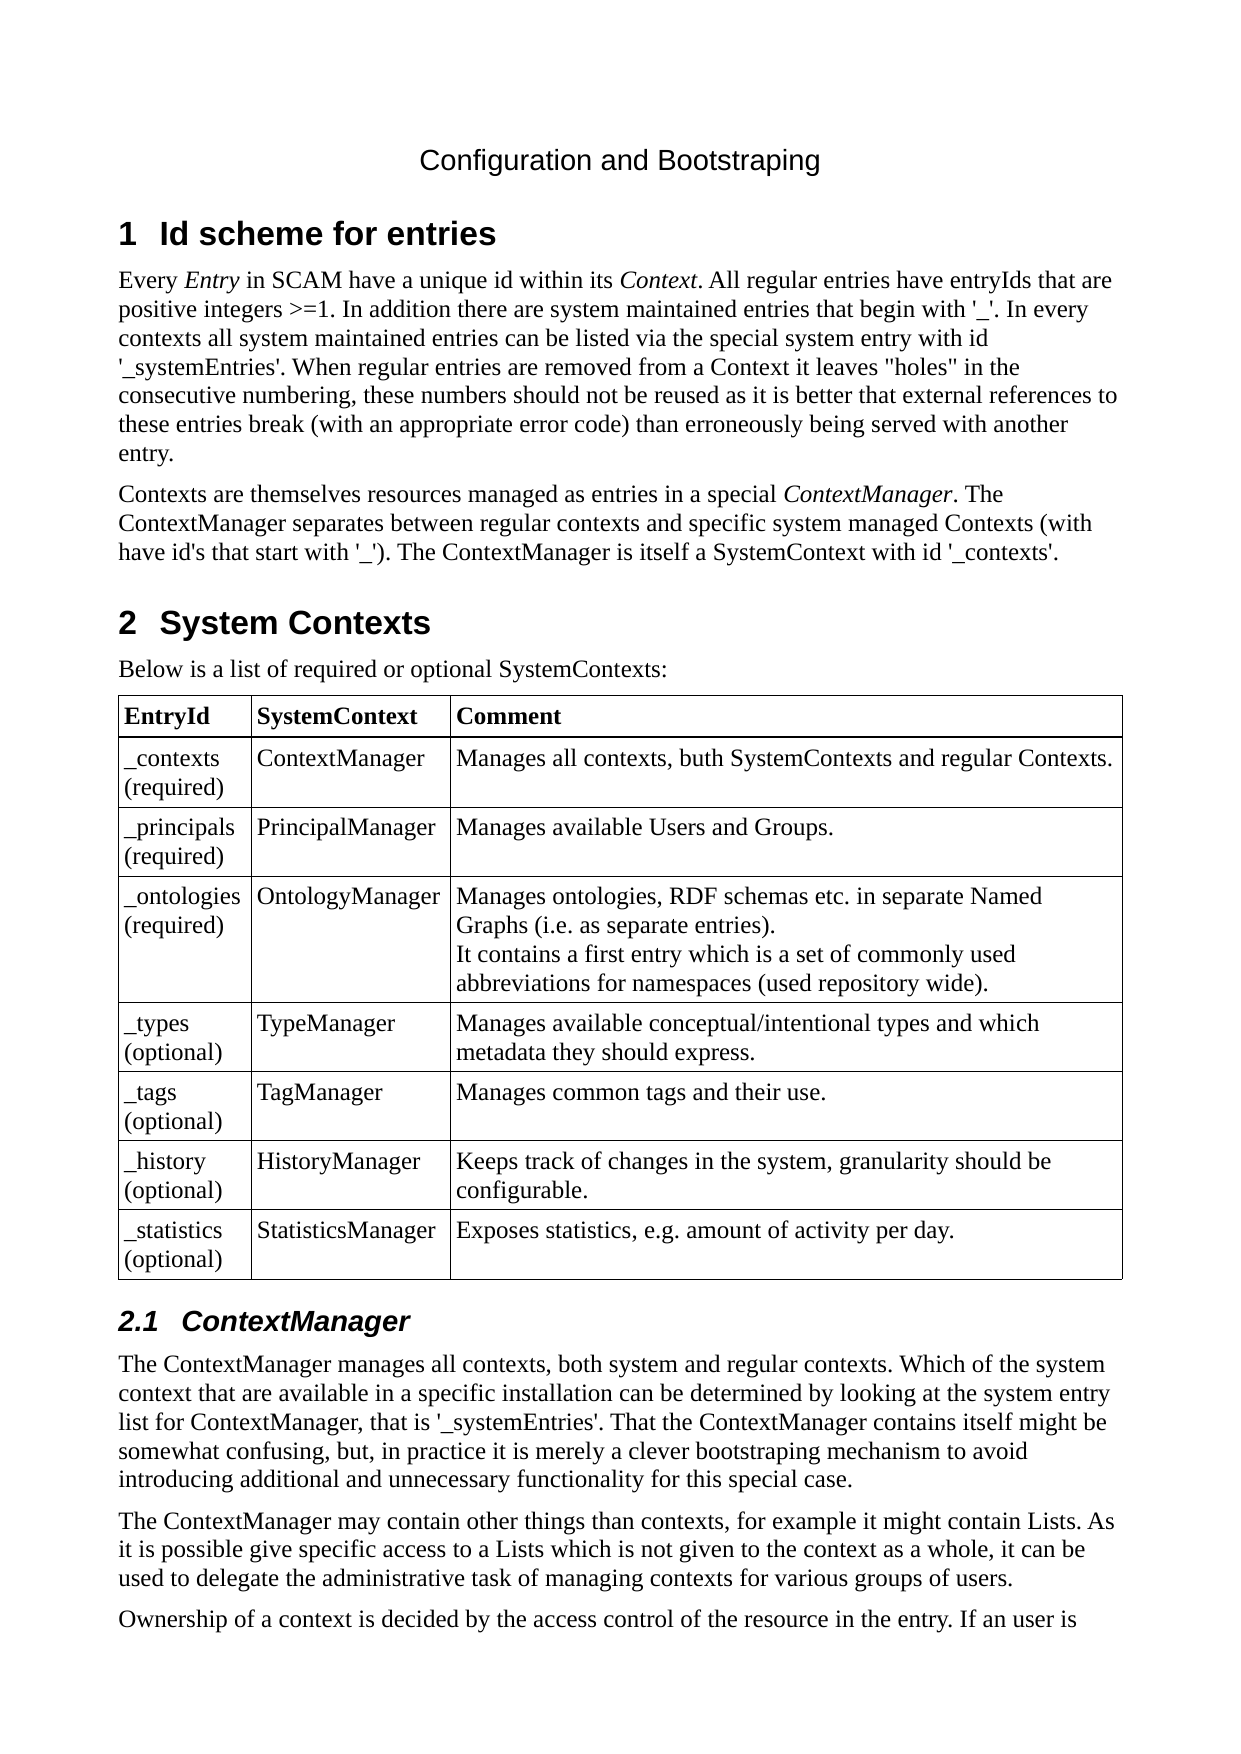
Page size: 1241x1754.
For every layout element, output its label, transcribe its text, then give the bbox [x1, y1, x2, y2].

text The ContextManager may contain other things than contexts, for example it might contain Lists. As it is possible give specific access to a Lists which is not given to the context as a whole, it can be used to delegate the administrative task of managing contexts for various groups of users. [118, 1506, 1122, 1592]
table_cell Manages available Users and Groups. [451, 808, 1122, 876]
text Ownership of a context is decided by the access control of the resource in the entry. If an user is [118, 1604, 1122, 1633]
table_header SystemContext [252, 696, 450, 736]
table_header EntryId [119, 696, 251, 736]
table_cell Keeps track of changes in the system, granularity should be configurable. [451, 1141, 1122, 1209]
text The ContextManager manages all contexts, both system and regular contexts. Which of the system context that are available in a specific installation can be determined by looking at the system entry list for ContextManager, that is '_systemEntries'. That the ContextManager contains itself might be somewhat confusing, but, in practice it is merely a clever bootstraping mechanism to avoid introducing additional and unnecessary functionality for this special case. [118, 1349, 1122, 1493]
table_header Comment [451, 696, 1122, 736]
table_cell _statistics (optional) [119, 1210, 251, 1278]
table_cell TagManager [252, 1072, 450, 1140]
table_cell Exposes statistics, e.g. amount of activity per day. [451, 1210, 1122, 1278]
table_cell Manages available conceptual/intentional types and which metadata they should express. [451, 1003, 1122, 1071]
table_cell HistoryManager [252, 1141, 450, 1209]
table_cell TypeManager [252, 1003, 450, 1071]
subtitle Id scheme for entries [118, 214, 1122, 253]
table_cell OntologyManager [252, 877, 450, 1002]
subtitle Configuration and Bootstraping [118, 143, 1122, 177]
subtitle ContextManager [118, 1303, 1122, 1337]
table_cell _history (optional) [119, 1141, 251, 1209]
text Every Entry in SCAM have a unique id within its Context. All regular entries have entryIds that are positive integers >=1. In addition there are system maintained entries that begin with '_'. In every contexts all system maintained entries can be listed via the special system entry with id '_systemEntries'. When regular entries are removed from a Context it leaves "holes" in the consecutive numbering, these numbers should not be reused as it is better that external references to these entries break (with an appropriate error code) than erroneously being served with another entry. [118, 265, 1122, 467]
table_cell PrincipalManager [252, 808, 450, 876]
table_cell Manages all contexts, buth SystemContexts and regular Contexts. [451, 738, 1122, 807]
table_cell _types (optional) [119, 1003, 251, 1071]
table_cell Manages ontologies, RDF schemas etc. in separate Named Graphs (i.e. as separate entries). It contains a first entry which is a set of commonly used abbreviations for namespaces (used repository wide). [451, 877, 1122, 1002]
table_cell ContextManager [252, 738, 450, 807]
table_cell Manages common tags and their use. [451, 1072, 1122, 1140]
text Contexts are themselves resources managed as entries in a special ContextManager. The ContextManager separates between regular contexts and specific system managed Contexts (with have id's that start with '_'). The ContextManager is itself a SystemContext with id '_contexts'. [118, 479, 1122, 565]
table_cell _contexts (required) [119, 738, 251, 807]
table_cell StatisticsManager [252, 1210, 450, 1278]
text Below is a list of required or optional SystemContexts: [118, 654, 1122, 683]
table_cell _ontologies (required) [119, 877, 251, 1002]
table_cell _principals (required) [119, 808, 251, 876]
subtitle System Contexts [118, 603, 1122, 641]
table_cell _tags (optional) [119, 1072, 251, 1140]
